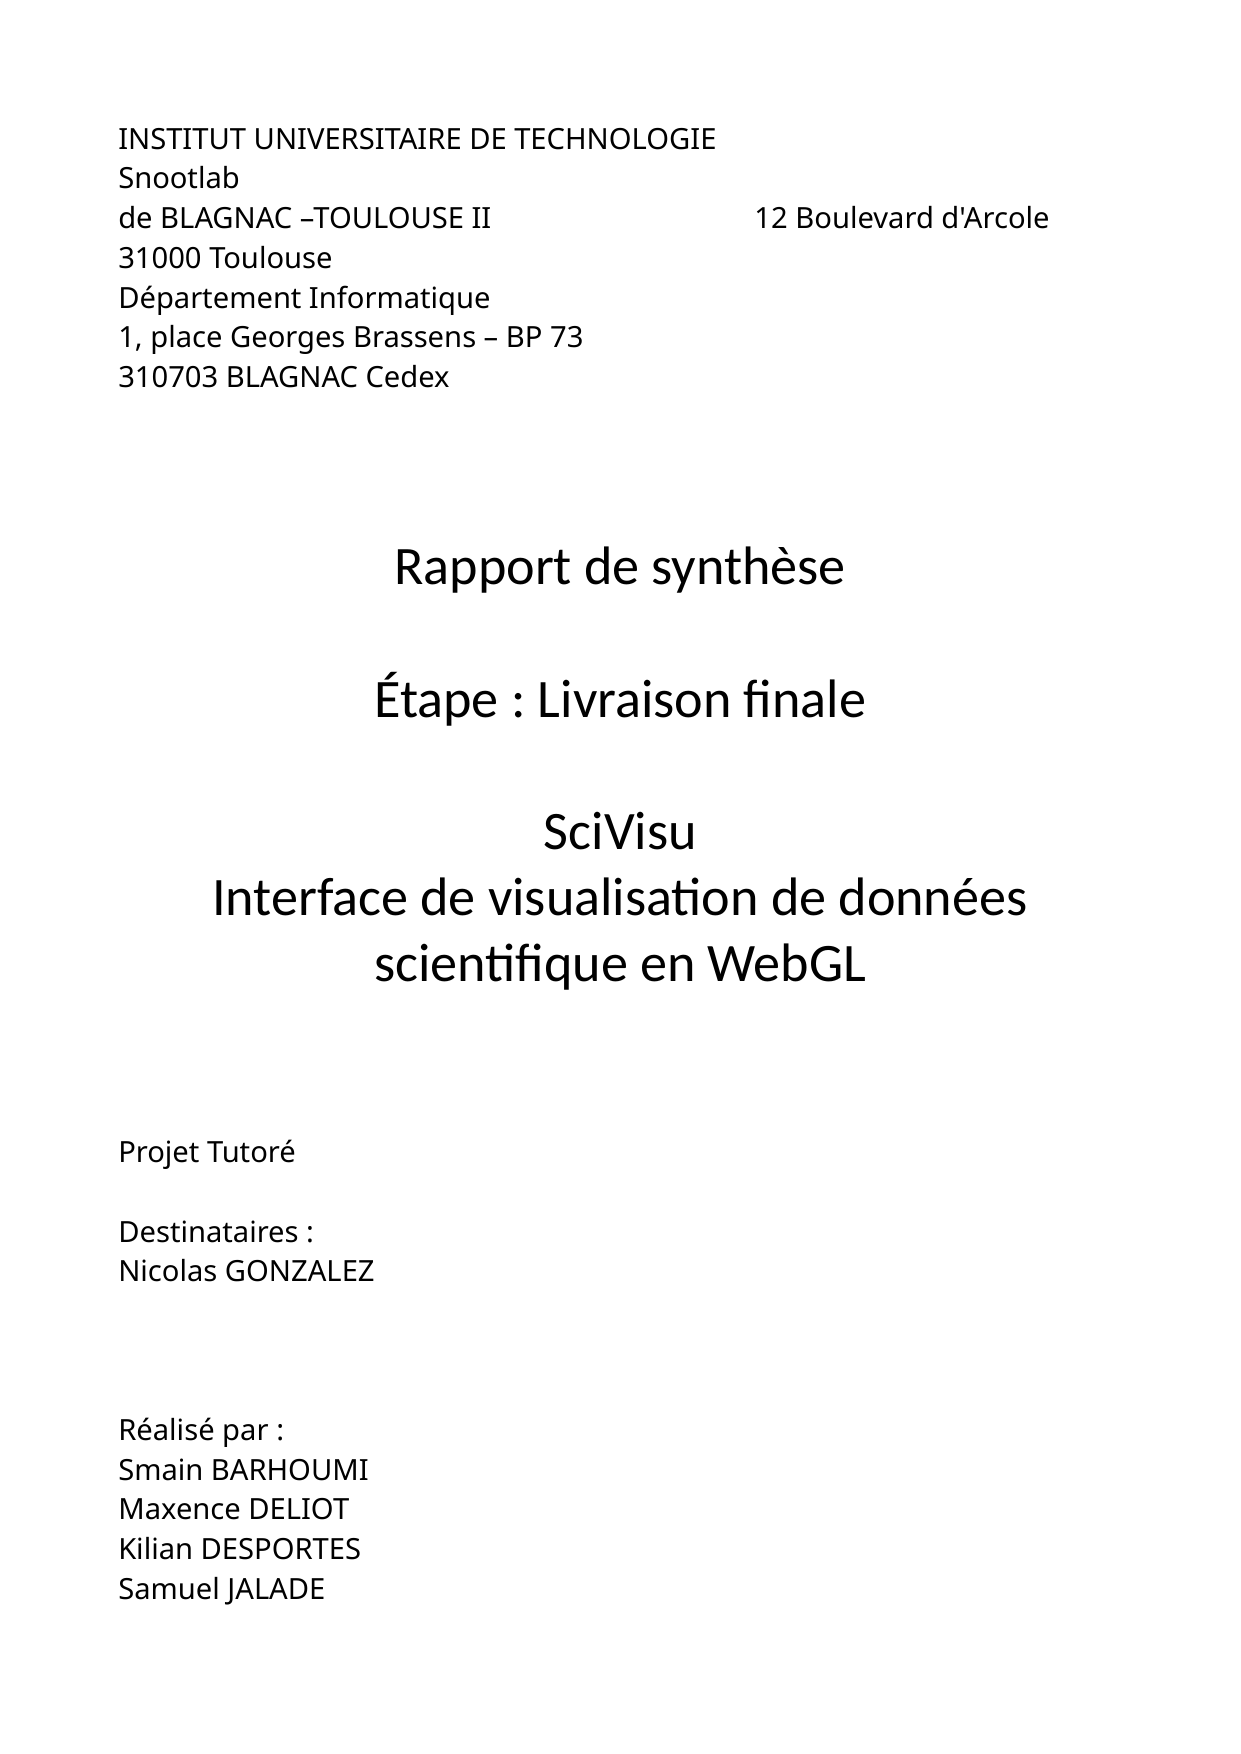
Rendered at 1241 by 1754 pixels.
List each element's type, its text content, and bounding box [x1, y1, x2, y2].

text Samuel JALADE [118, 1568, 1122, 1608]
text Smain BARHOUMI [118, 1449, 1122, 1489]
text Maxence DELIOT [118, 1489, 1122, 1528]
text Réalisé par : [118, 1409, 1122, 1449]
text SciVisu [118, 797, 1122, 863]
text Département Informatique [118, 277, 1122, 317]
text 310703 BLAGNAC Cedex [118, 356, 1122, 396]
text Interface de visualisation de données scientifique en WebGL [118, 863, 1122, 995]
text Étape : Livraison finale [118, 664, 1122, 731]
text Rapport de synthèse [118, 532, 1122, 598]
text INSTITUT UNIVERSITAIRE DE TECHNOLOGIE Snootlab [118, 118, 1122, 197]
text Kilian DESPORTES [118, 1528, 1122, 1568]
text 1, place Georges Brassens – BP 73 [118, 317, 1122, 356]
text de BLAGNAC –TOULOUSE II 12 Boulevard d'Arcole 31000 Toulouse [118, 197, 1122, 277]
text Destinataires : [118, 1211, 1122, 1251]
text Nicolas GONZALEZ [118, 1251, 1122, 1290]
text Projet Tutoré [118, 1131, 1122, 1171]
